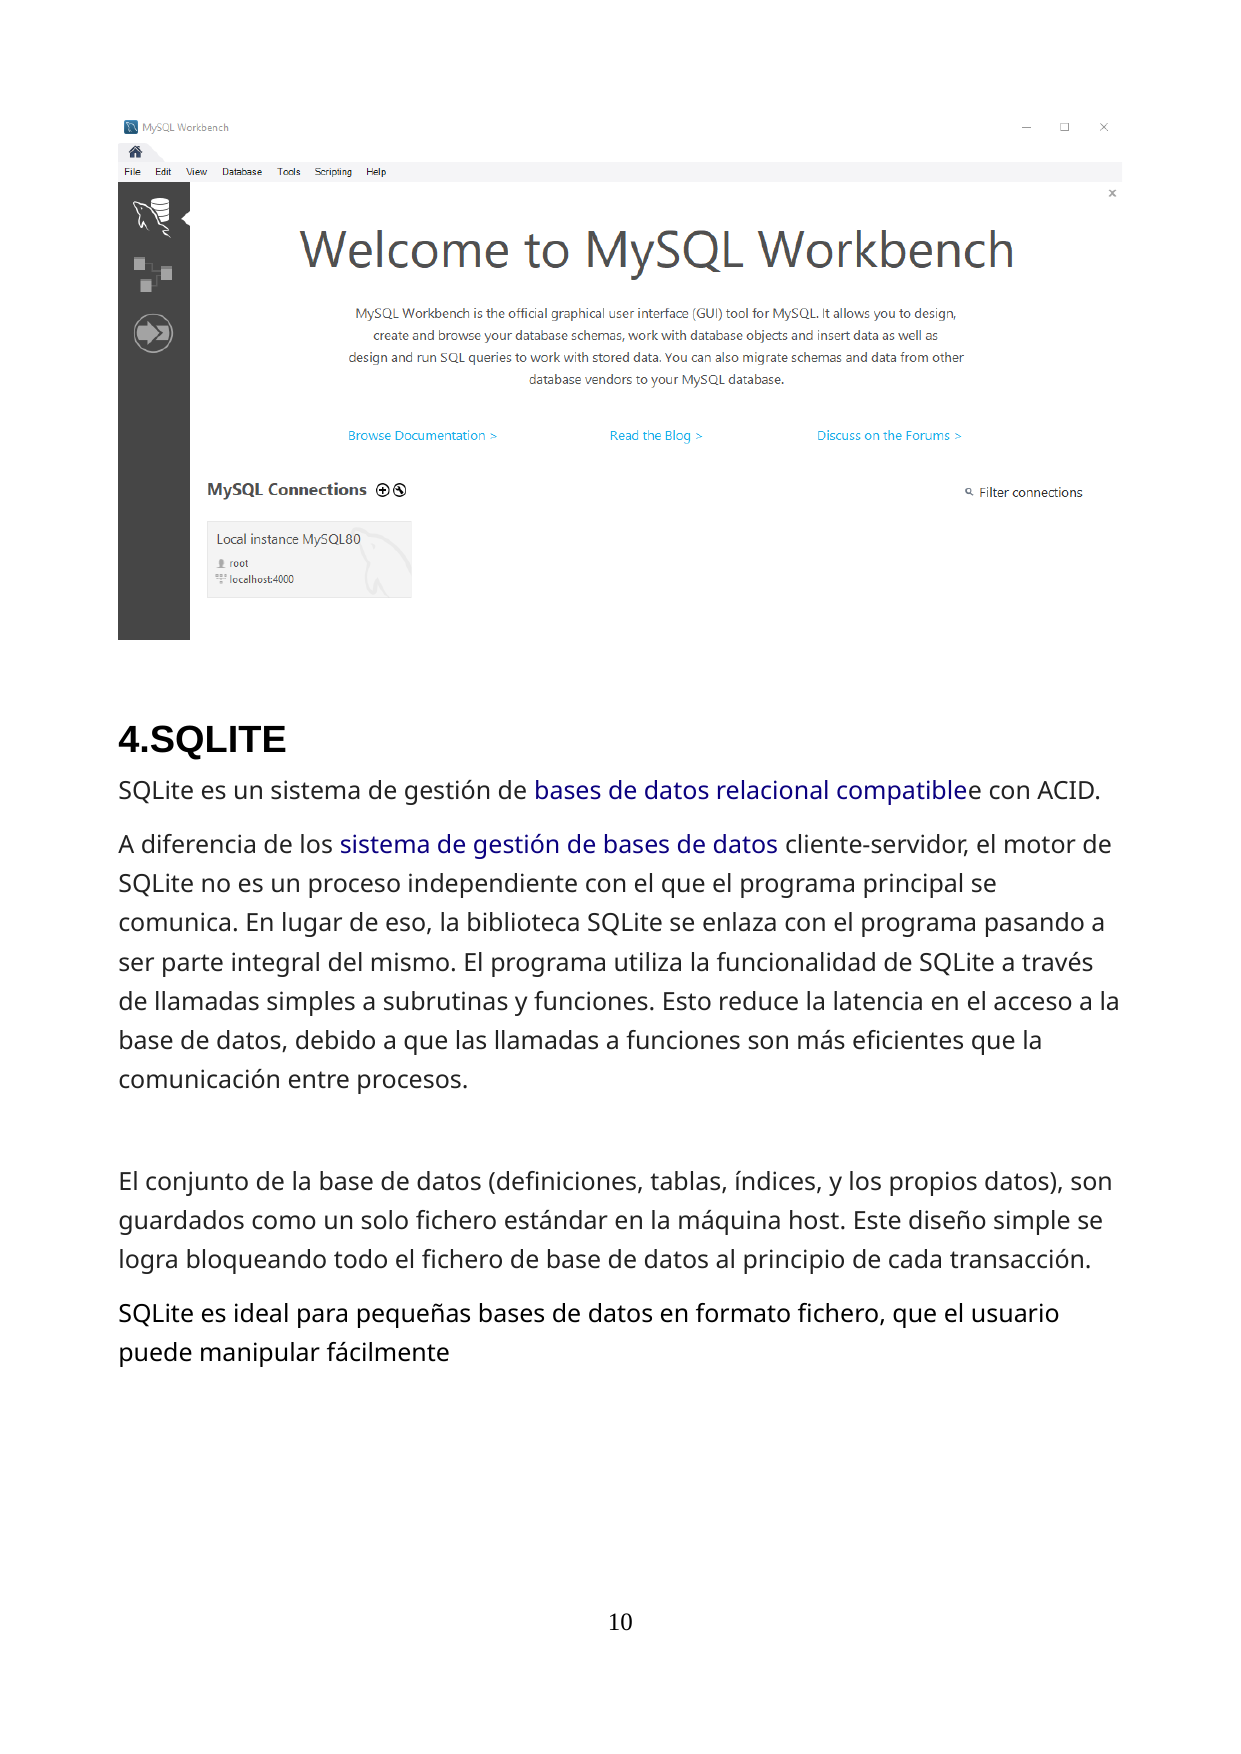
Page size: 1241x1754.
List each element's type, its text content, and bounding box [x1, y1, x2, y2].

text A diferencia de los sistema de gestión de bases de datos cliente-servidor, el motor de SQLite no es un proceso independiente con el que el programa principal se comunica. En lugar de eso, la biblioteca SQLite se enlaza con el programa pasando a ser parte integral del mismo. El programa utiliza la funcionalidad de SQLite a través de llamadas simples a subrutinas y funciones. Esto reduce la latencia en el acceso a la base de datos, debido a que las llamadas a funciones son más eficientes que la comunicación entre procesos. [118, 827, 1122, 1096]
text SQLite es un sistema de gestión de bases de datos relacional compatiblee con ACID. [118, 773, 1122, 807]
text SQLite es ideal para pequeñas bases de datos en formato fichero, que el usuario puede manipular fácilmente [118, 1295, 1122, 1368]
text El conjunto de la base de datos (definiciones, tablas, índices, y los propios datos), son guardados como un solo fichero estándar en la máquina host. Este diseño simple se logra bloqueando todo el fichero de base de datos al principio de cada transacción. [118, 1163, 1122, 1276]
picture [118, 118, 1123, 640]
subtitle 4.SQLITE [118, 717, 1122, 761]
